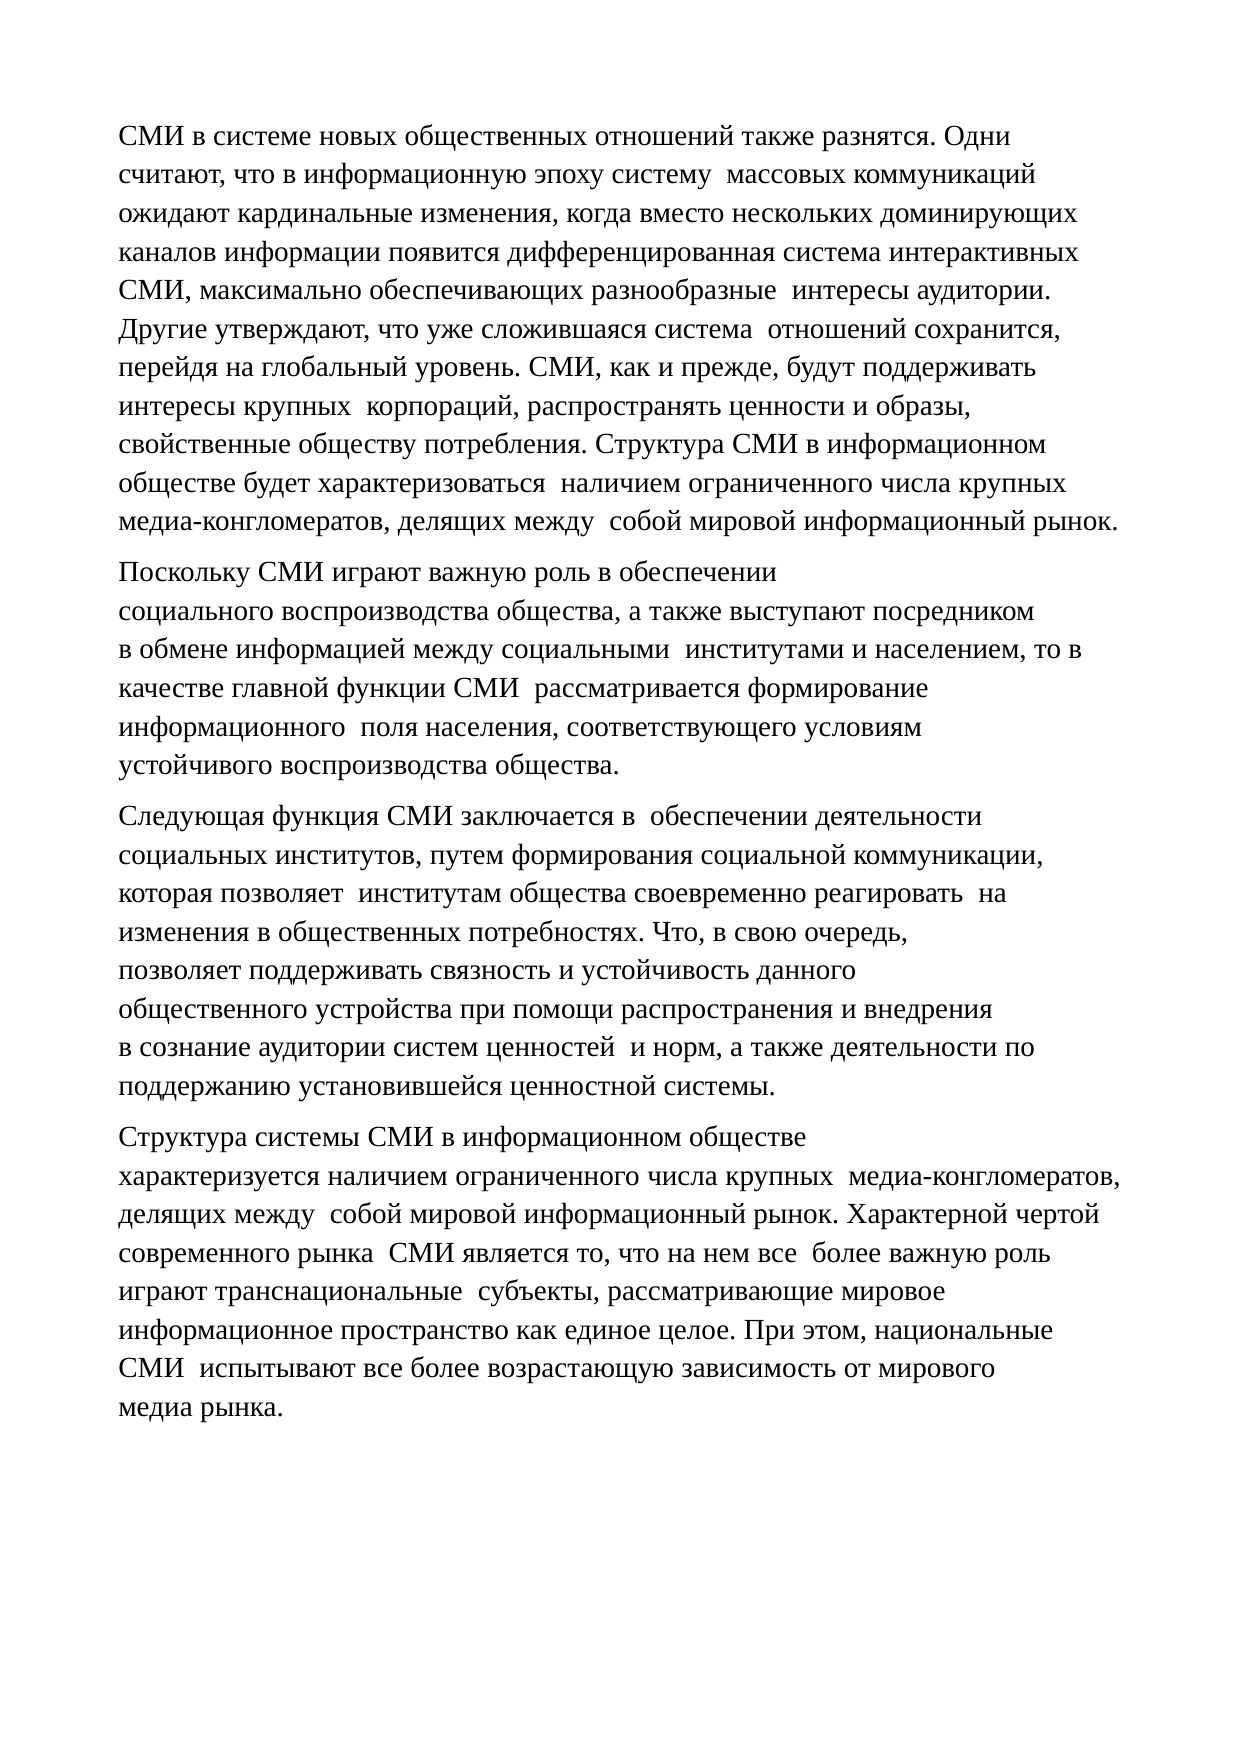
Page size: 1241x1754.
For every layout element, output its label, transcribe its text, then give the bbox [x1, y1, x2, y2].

text СМИ в системе новых общественных отношений также разнятся. Одни считают, что в информационную эпоху систему массовых коммуникаций ожидают кардинальные изменения, когда вместо нескольких доминирующих каналов информации появится дифференцированная система интерактивных СМИ, максимально обеспечивающих разнообразные интересы аудитории. Другие утверждают, что уже сложившаяся система отношений сохранится, перейдя на глобальный уровень. СМИ, как и прежде, будут поддерживать интересы крупных корпораций, распространять ценности и образы, свойственные обществу потребления. Структура СМИ в информационном обществе будет характеризоваться наличием ограниченного числа крупных медиа-конгломератов, делящих между собой мировой информационный рынок. [118, 118, 1122, 537]
text Следующая функция СМИ заключается в обеспечении деятельности социальных институтов, путем формирования социальной коммуникации, которая позволяет институтам общества своевременно реагировать на изменения в общественных потребностях. Что, в свою очередь, позволяет поддерживать связность и устойчивость данного общественного устройства при помощи распространения и внедрения в сознание аудитории систем ценностей и норм, а также деятельности по поддержанию установившейся ценностной системы. [118, 798, 1122, 1102]
text Поскольку СМИ играют важную роль в обеспечении социального воспроизводства общества, а также выступают посредником в обмене информацией между социальными институтами и населением, то в качестве главной функции СМИ рассматривается формирование информационного поля населения, соответствующего условиям устойчивого воспроизводства общества. [118, 554, 1122, 781]
text Структура системы СМИ в информационном обществе характеризуется наличием ограниченного числа крупных медиа-конгломератов, делящих между собой мировой информационный рынок. Характерной чертой современного рынка СМИ является то, что на нем все более важную роль играют транснациональные субъекты, рассматривающие мировое информационное пространство как единое целое. При этом, национальные СМИ испытывают все более возрастающую зависимость от мирового медиа рынка. [118, 1119, 1122, 1422]
